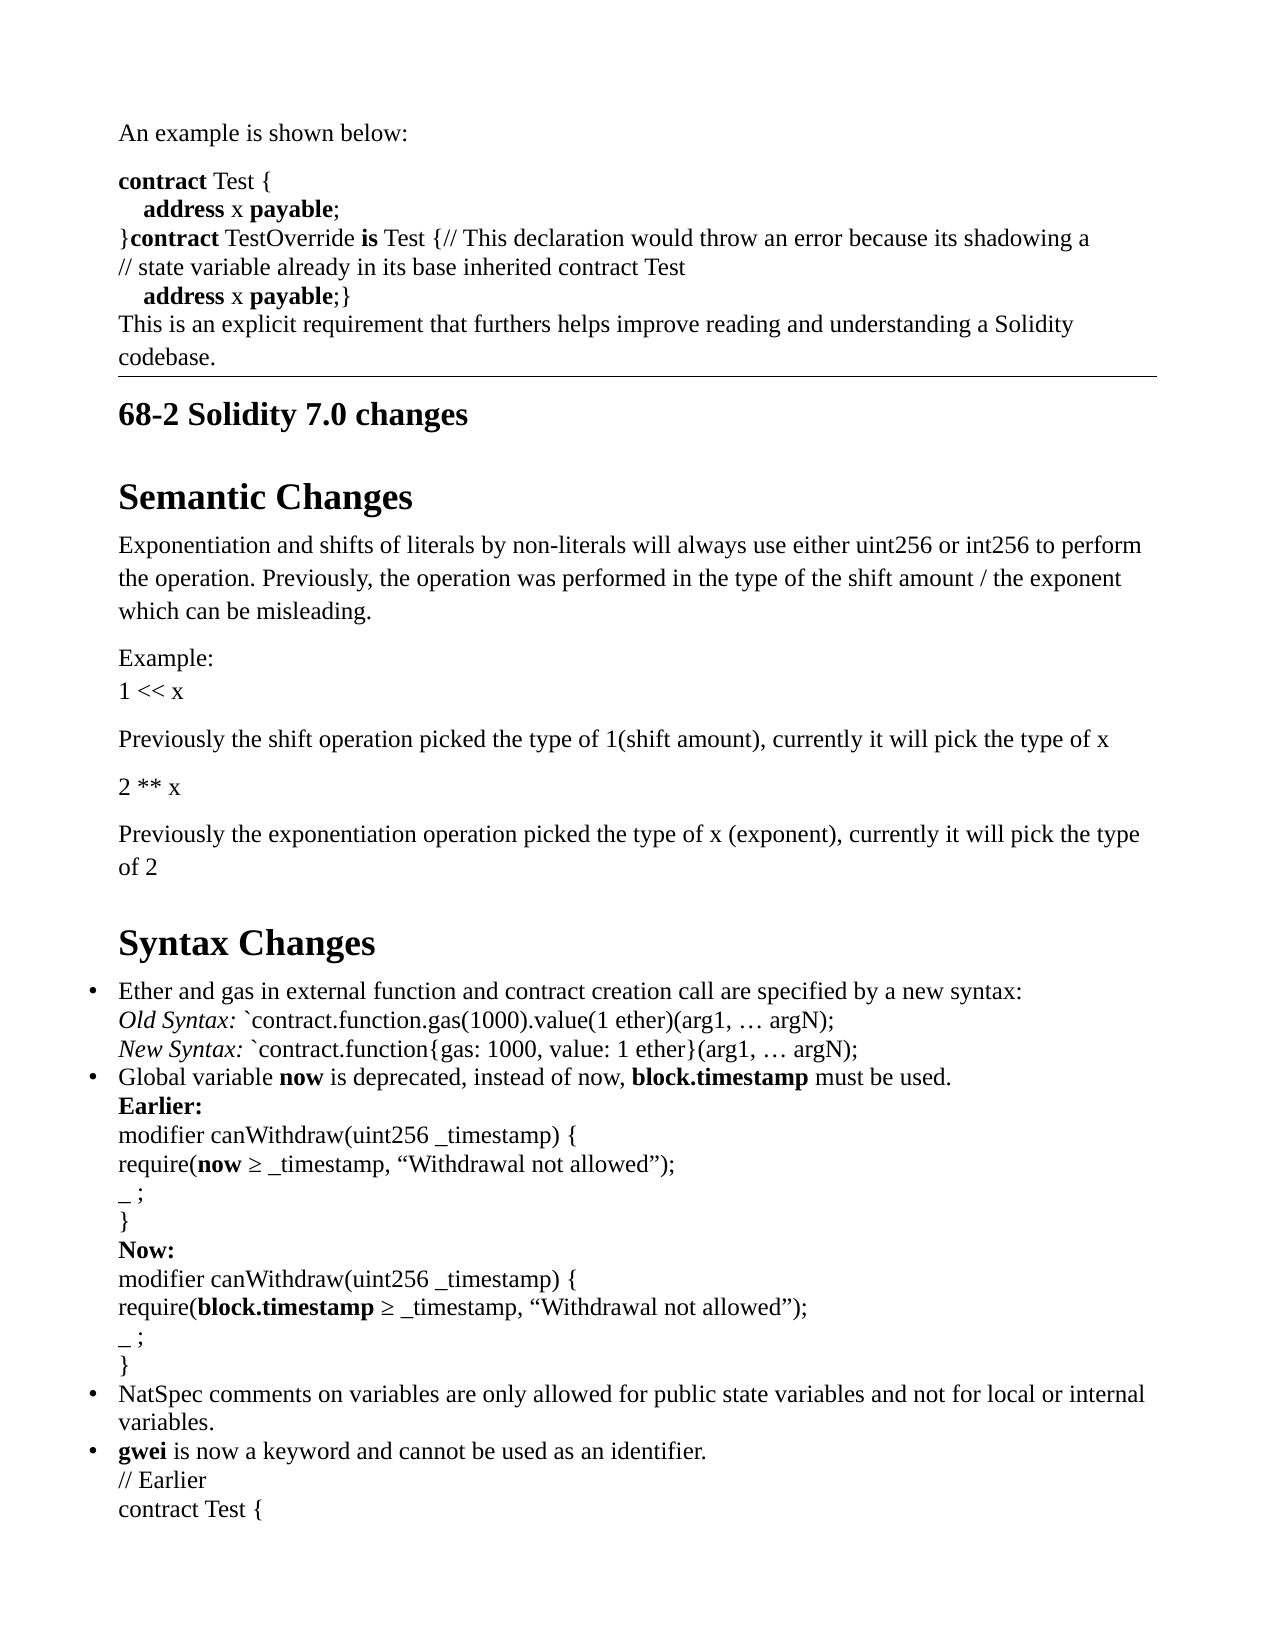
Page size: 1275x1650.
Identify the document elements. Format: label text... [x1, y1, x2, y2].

text }contract TestOverride is Test {// This declaration would throw an error because its shadowing a // state variable already in its base inherited contract Test [118, 223, 1157, 281]
list Global variable now is deprecated, instead of now, block.timestamp must be used. Earlier: modifier canWithdraw(uint256 _timestamp) { require(now ≥ _timestamp, “Withdrawal not allowed”); _ ; } Now: modifier canWithdraw(uint256 _timestamp) { require(block.timestamp ≥ _timestamp, “Withdrawal not allowed”); _ ; } [118, 1062, 1157, 1379]
list gwei is now a keyword and cannot be used as an identifier. [118, 1436, 1157, 1465]
subtitle Semantic Changes [118, 474, 1157, 517]
text This is an explicit requirement that furthers helps improve reading and understanding a Solidity codebase. [118, 309, 1157, 376]
text Previously the shift operation picked the type of 1(shift amount), currently it will pick the type of x [118, 724, 1157, 753]
text address x payable;} [118, 281, 1157, 309]
subtitle Syntax Changes [118, 921, 1157, 964]
text contract Test { [118, 166, 1157, 194]
text Previously the exponentiation operation picked the type of x (exponent), currently it will pick the type of 2 [118, 819, 1157, 881]
text 68-2 Solidity 7.0 changes [118, 394, 1157, 433]
text contract Test { [118, 1494, 1157, 1522]
text Exponentiation and shifts of literals by non-literals will always use either uint256 or int256 to perform the operation. Previously, the operation was performed in the type of the shift amount / the exponent which can be misleading. [118, 530, 1157, 624]
text // Earlier [118, 1465, 1157, 1494]
text 2 ** x [118, 772, 1157, 800]
text address x payable; [118, 194, 1157, 223]
text Example: 1 << x [118, 643, 1157, 705]
text An example is shown below: [118, 118, 1157, 147]
list NatSpec comments on variables are only allowed for public state variables and not for local or internal variables. [118, 1379, 1157, 1436]
list Ether and gas in external function and contract creation call are specified by a new syntax: Old Syntax: `contract.function.gas(1000).value(1 ether)(arg1, … argN); New Syntax: `contract.function{gas: 1000, value: 1 ether}(arg1, … argN); [118, 976, 1157, 1062]
